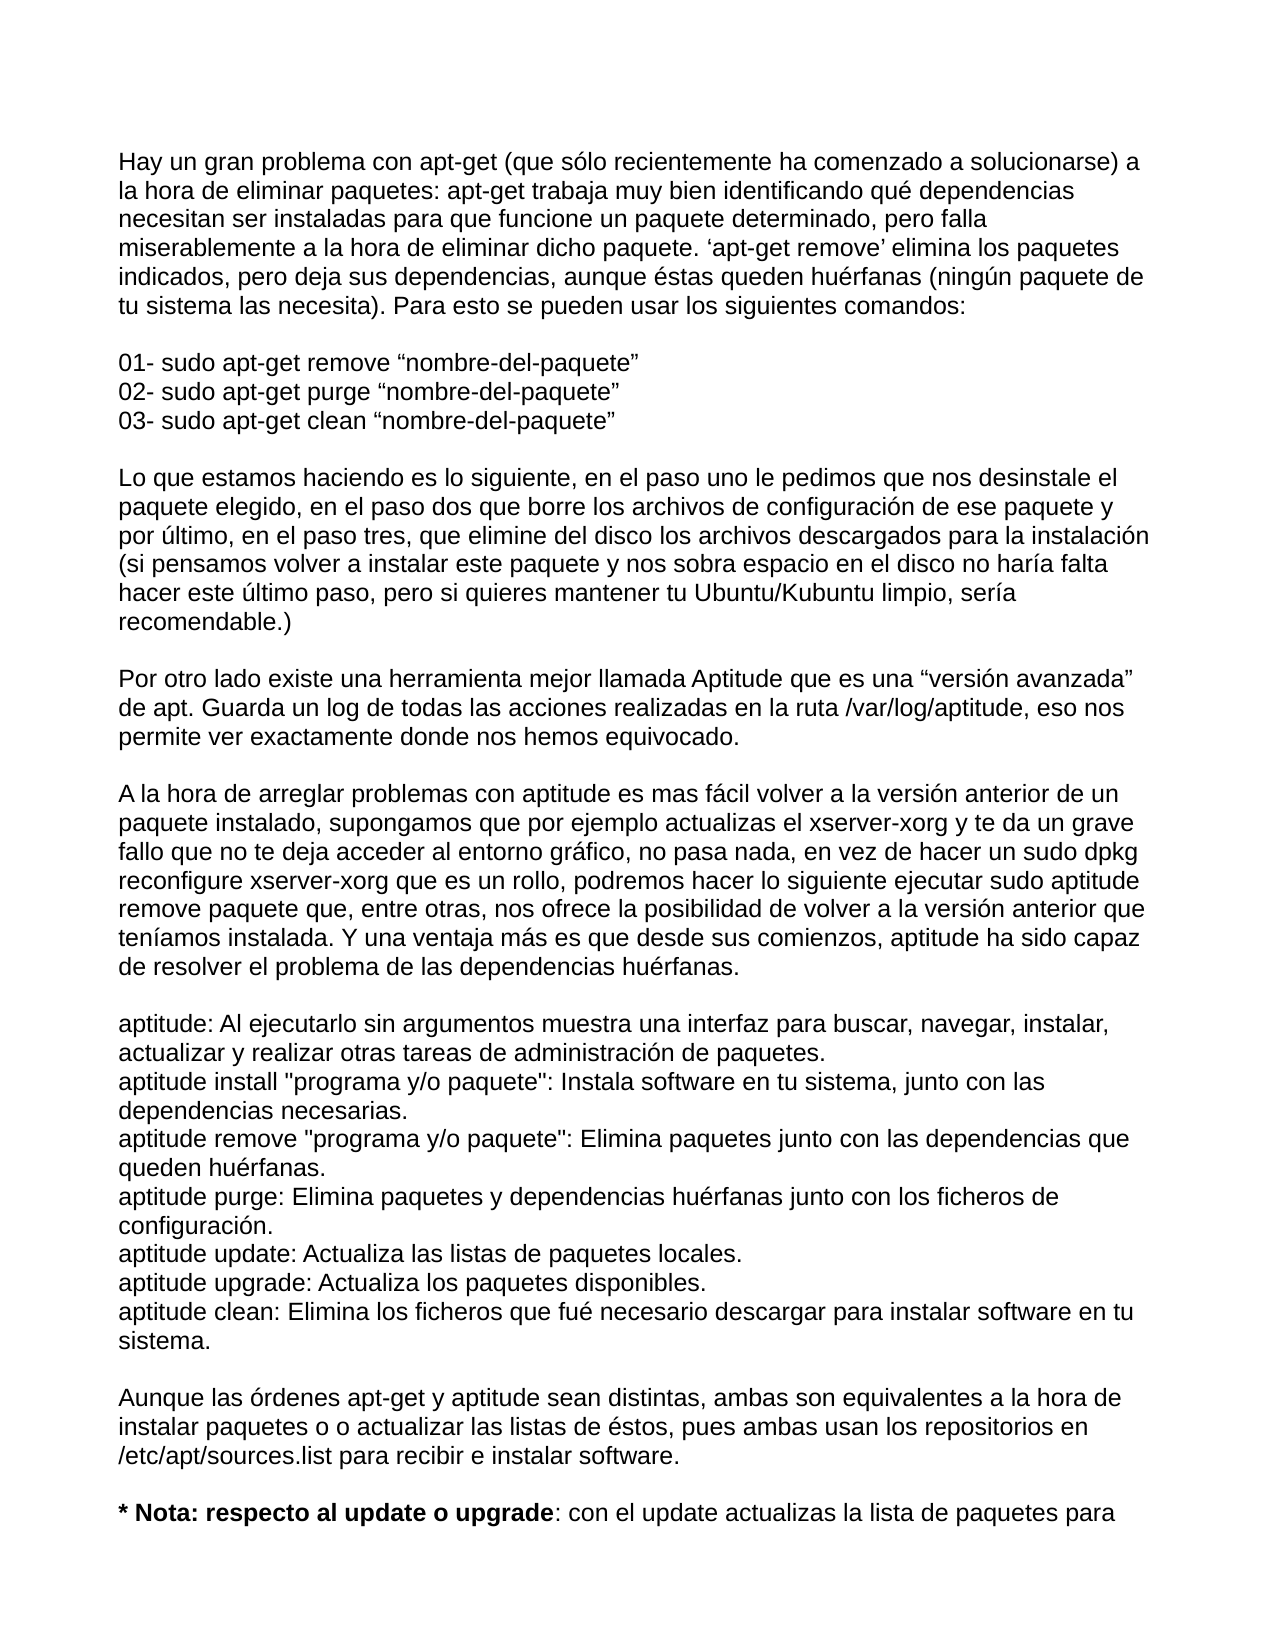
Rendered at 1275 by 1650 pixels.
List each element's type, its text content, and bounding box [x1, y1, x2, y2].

text Hay un gran problema con apt-get (que sólo recientemente ha comenzado a solucionarse) a la hora de eliminar paquetes: apt-get trabaja muy bien identificando qué dependencias necesitan ser instaladas para que funcione un paquete determinado, pero falla miserablemente a la hora de eliminar dicho paquete. ‘apt-get remove’ elimina los paquetes indicados, pero deja sus dependencias, aunque éstas queden huérfanas (ningún paquete de tu sistema las necesita). Para esto se pueden usar los siguientes comandos: 01- sudo apt-get remove “nombre-del-paquete” 02- sudo apt-get purge “nombre-del-paquete” 03- sudo apt-get clean “nombre-del-paquete” Lo que estamos haciendo es lo siguiente, en el paso uno le pedimos que nos desinstale el paquete elegido, en el paso dos que borre los archivos de configuración de ese paquete y por último, en el paso tres, que elimine del disco los archivos descargados para la instalación (si pensamos volver a instalar este paquete y nos sobra espacio en el disco no haría falta hacer este último paso, pero si quieres mantener tu Ubuntu/Kubuntu limpio, sería recomendable.) Por otro lado existe una herramienta mejor llamada Aptitude que es una “versión avanzada” de apt. Guarda un log de todas las acciones realizadas en la ruta /var/log/aptitude, eso nos permite ver exactamente donde nos hemos equivocado. A la hora de arreglar problemas con aptitude es mas fácil volver a la versión anterior de un paquete instalado, supongamos que por ejemplo actualizas el xserver-xorg y te da un grave fallo que no te deja acceder al entorno gráfico, no pasa nada, en vez de hacer un sudo dpkg reconfigure xserver-xorg que es un rollo, podremos hacer lo siguiente ejecutar sudo aptitude remove paquete que, entre otras, nos ofrece la posibilidad de volver a la versión anterior que teníamos instalada. Y una ventaja más es que desde sus comienzos, aptitude ha sido capaz de resolver el problema de las dependencias huérfanas. aptitude: Al ejecutarlo sin argumentos muestra una interfaz para buscar, navegar, instalar, actualizar y realizar otras tareas de administración de paquetes. aptitude install "programa y/o paquete": Instala software en tu sistema, junto con las dependencias necesarias. aptitude remove "programa y/o paquete": Elimina paquetes junto con las dependencias que queden huérfanas. aptitude purge: Elimina paquetes y dependencias huérfanas junto con los ficheros de configuración. aptitude update: Actualiza las listas de paquetes locales. aptitude upgrade: Actualiza los paquetes disponibles. aptitude clean: Elimina los ficheros que fué necesario descargar para instalar software en tu sistema. Aunque las órdenes apt-get y aptitude sean distintas, ambas son equivalentes a la hora de instalar paquetes o o actualizar las listas de éstos, pues ambas usan los repositorios en /etc/apt/sources.list para recibir e instalar software. * Nota: respecto al update o upgrade: con el update actualizas la lista de paquetes para [118, 118, 1157, 1527]
